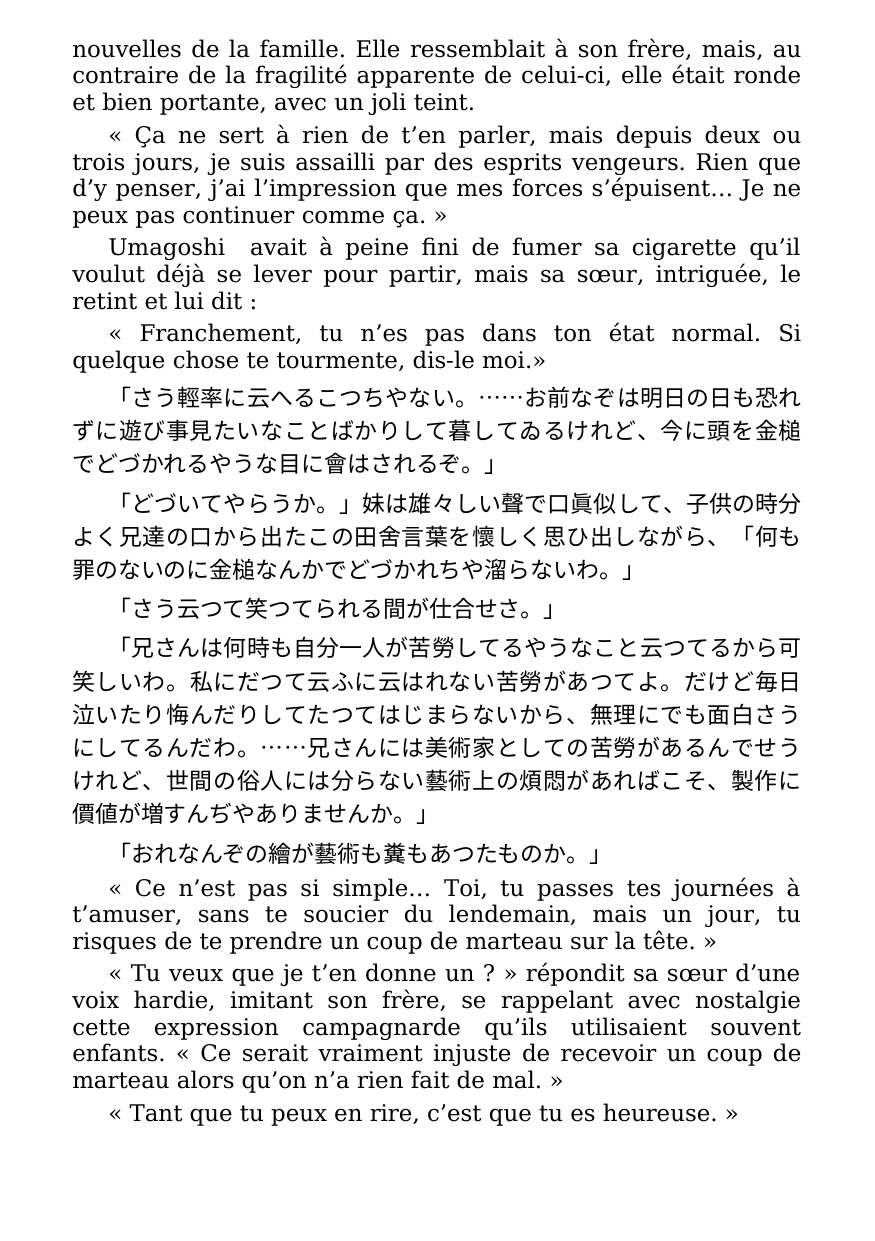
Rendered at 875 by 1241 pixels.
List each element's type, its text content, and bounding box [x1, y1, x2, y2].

text Umagoshi avait à peine fini de fumer sa cigarette qu’il voulut déjà se lever pour partir, mais sa sœur, intriguée, le retint et lui dit : [72, 234, 802, 314]
text « Ça ne sert à rien de t’en parler, mais depuis deux ou trois jours, je suis assailli par des esprits vengeurs. Rien que d’y penser, j’ai l’impression que mes forces s’épuisent… Je ne peux pas continuer comme ça. » [72, 122, 802, 229]
text « Tu veux que je t’en donne un ? » répondit sa sœur d’une voix hardie, imitant son frère, se rappelant avec nostalgie cette expression campagnarde qu’ils utilisaient souvent enfants. « Ce serait vraiment injuste de recevoir un coup de marteau alors qu’on n’a rien fait de mal. » [72, 961, 802, 1094]
text 「どづいてやらうか。」妹は雄々しい聲で口眞似して、子供の時分よく兄達の口から出たこの田舍言葉を懷しく思ひ出しながら、「何も罪のないのに金槌なんかでどづかれちや溜らないわ。」 [72, 485, 802, 585]
text « Tant que tu peux en rire, c’est que tu es heureuse. » [72, 1100, 802, 1127]
text nouvelles de la famille. Elle ressemblait à son frère, mais, au contraire de la fragilité apparente de celui-ci, elle était ronde et bien portante, avec un joli teint. [72, 36, 802, 116]
text 「おれなんぞの繪が藝術も糞もあつたものか。」 [72, 836, 802, 869]
text « Ce n’est pas si simple… Toi, tu passes tes journées à t’amuser, sans te soucier du lendemain, mais un jour, tu risques de te prendre un coup de marteau sur la tête. » [72, 875, 802, 955]
text 「兄さんは何時も自分一人が苦勞してるやうなこと云つてるから可笑しいわ。私にだつて云ふに云はれない苦勞があつてよ。だけど毎日泣いたり悔んだりしてたつてはじまらないから、無理にでも面白さうにしてるんだわ。……兄さんには美術家としての苦勞があるんでせうけれど、世間の俗人には分らない藝術上の煩悶があればこそ、製作に價値が増すんぢやありませんか。」 [72, 630, 802, 829]
text « Franchement, tu n’es pas dans ton état normal. Si quelque chose te tourmente, dis-le moi.» [72, 321, 802, 374]
text 「さう輕率に云へるこつちやない。……お前なぞは明日の日も恐れずに遊び事見たいなことばかりして暮してゐるけれど、今に頭を金槌でどづかれるやうな目に會はされるぞ。」 [72, 380, 802, 479]
text 「さう云つて笑つてられる間が仕合せさ。」 [72, 591, 802, 624]
